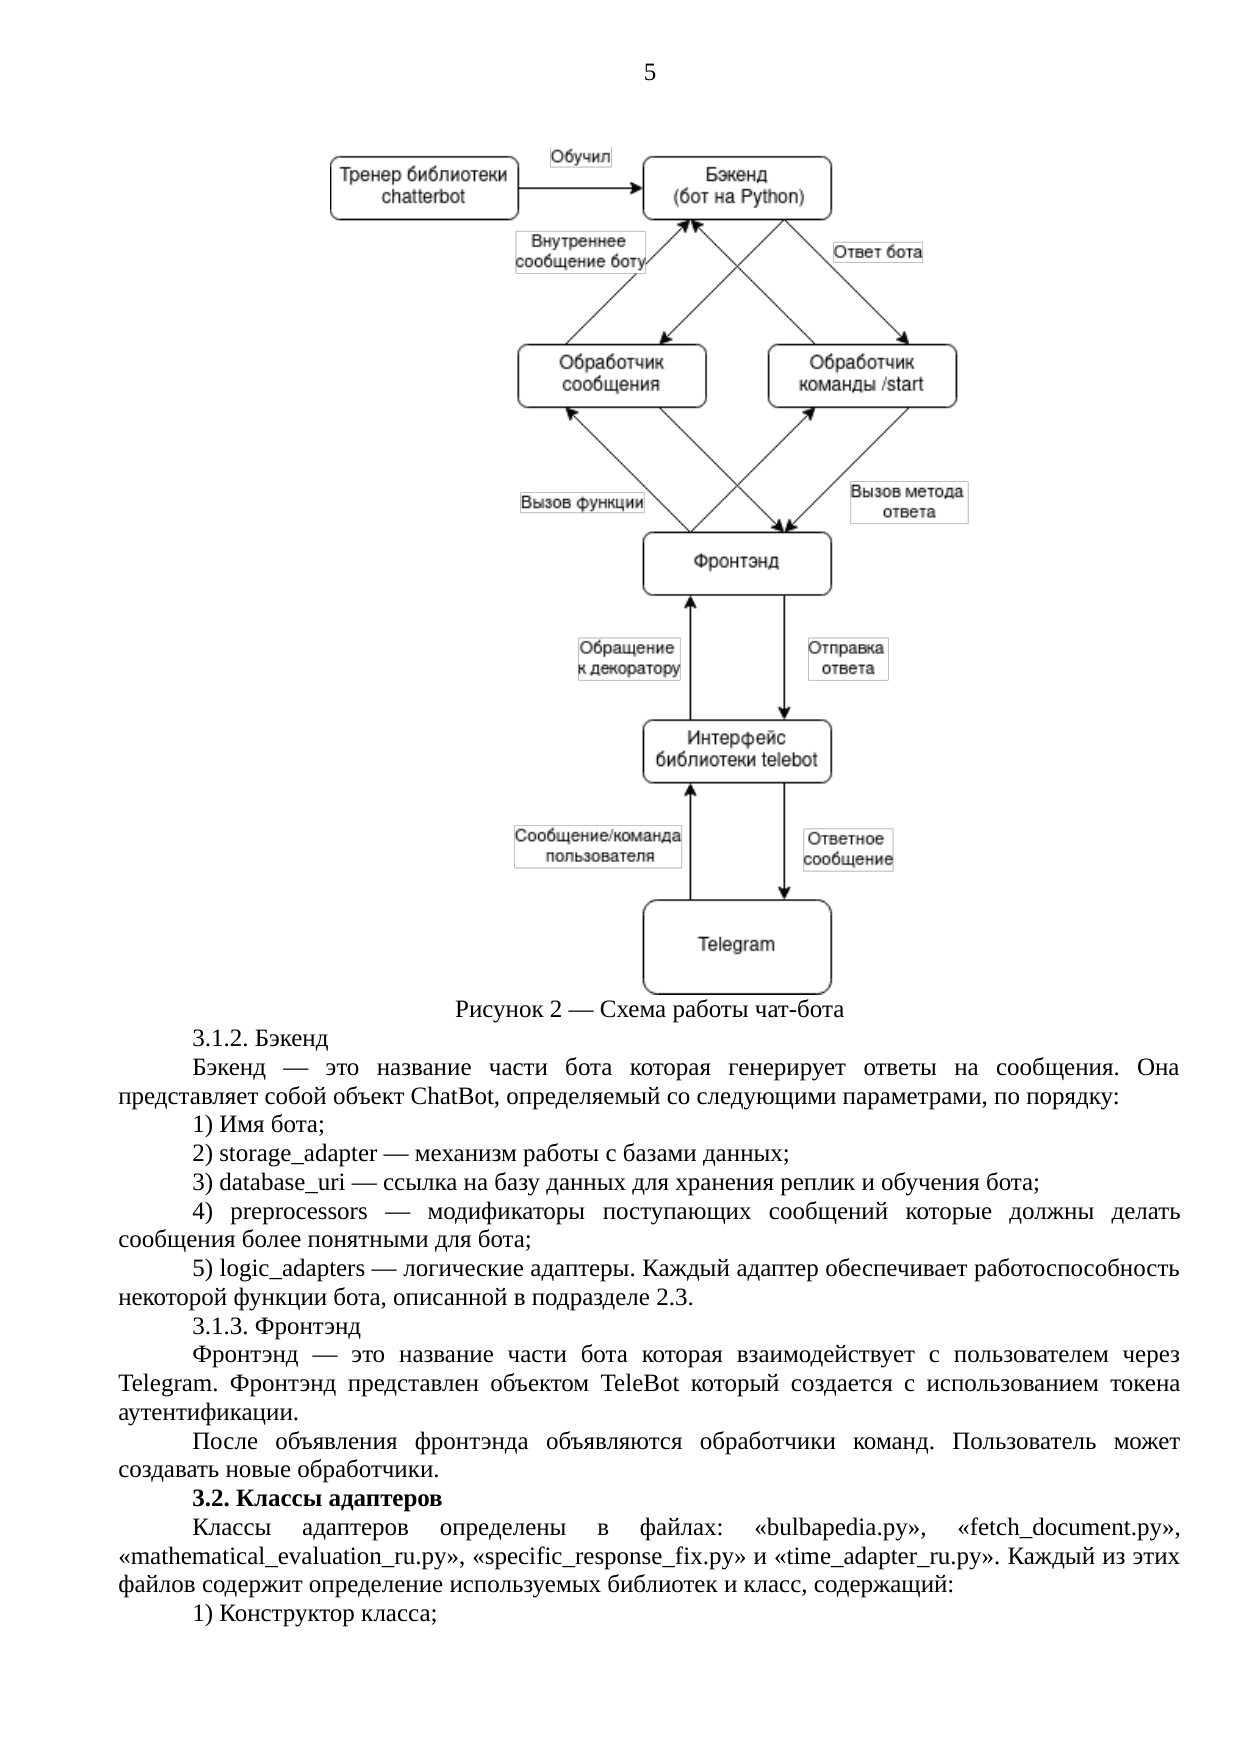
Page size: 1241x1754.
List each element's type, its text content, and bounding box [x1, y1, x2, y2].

text Бэкенд — это название части бота которая генерирует ответы на сообщения. Она представляет собой объект ChatBot, определяемый со следующими параметрами, по порядку: [118, 1052, 1181, 1109]
text 1) Конструктор класса; [118, 1598, 1181, 1627]
text 3.2. Классы адаптеров [118, 1483, 1181, 1512]
text Фронтэнд — это название части бота которая взаимодействует с пользователем через Telegram. Фронтэнд представлен объектом TeleBot который создается с использованием токена аутентификации. [118, 1339, 1181, 1426]
picture [330, 147, 970, 995]
text 1) Имя бота; [118, 1109, 1181, 1138]
text 3.1.3. Фронтэнд [118, 1311, 1181, 1339]
text 3.1.2. Бэкенд [118, 1023, 1181, 1052]
text 2) storage_adapter — механизм работы с базами данных; [118, 1138, 1181, 1167]
text 3) database_uri — ссылка на базу данных для хранения реплик и обучения бота; [118, 1167, 1181, 1196]
text Классы адаптеров определены в файлах: «bulbapedia.py», «fetch_document.py», «mathematical_evaluation_ru.py», «specific_response_fix.py» и «time_adapter_ru.py». Каждый из этих файлов содержит определение используемых библиотек и класс, содержащий: [118, 1512, 1181, 1598]
text После объявления фронтэнда объявляются обработчики команд. Пользователь может создавать новые обработчики. [118, 1426, 1181, 1483]
text 4) preprocessors — модификаторы поступающих сообщений которые должны делать сообщения более понятными для бота; [118, 1196, 1181, 1253]
text Рисунок 2 — Схема работы чат-бота [118, 148, 1181, 1023]
text 5) logic_adapters — логические адаптеры. Каждый адаптер обеспечивает работоспособность некоторой функции бота, описанной в подразделе 2.3. [118, 1253, 1181, 1311]
